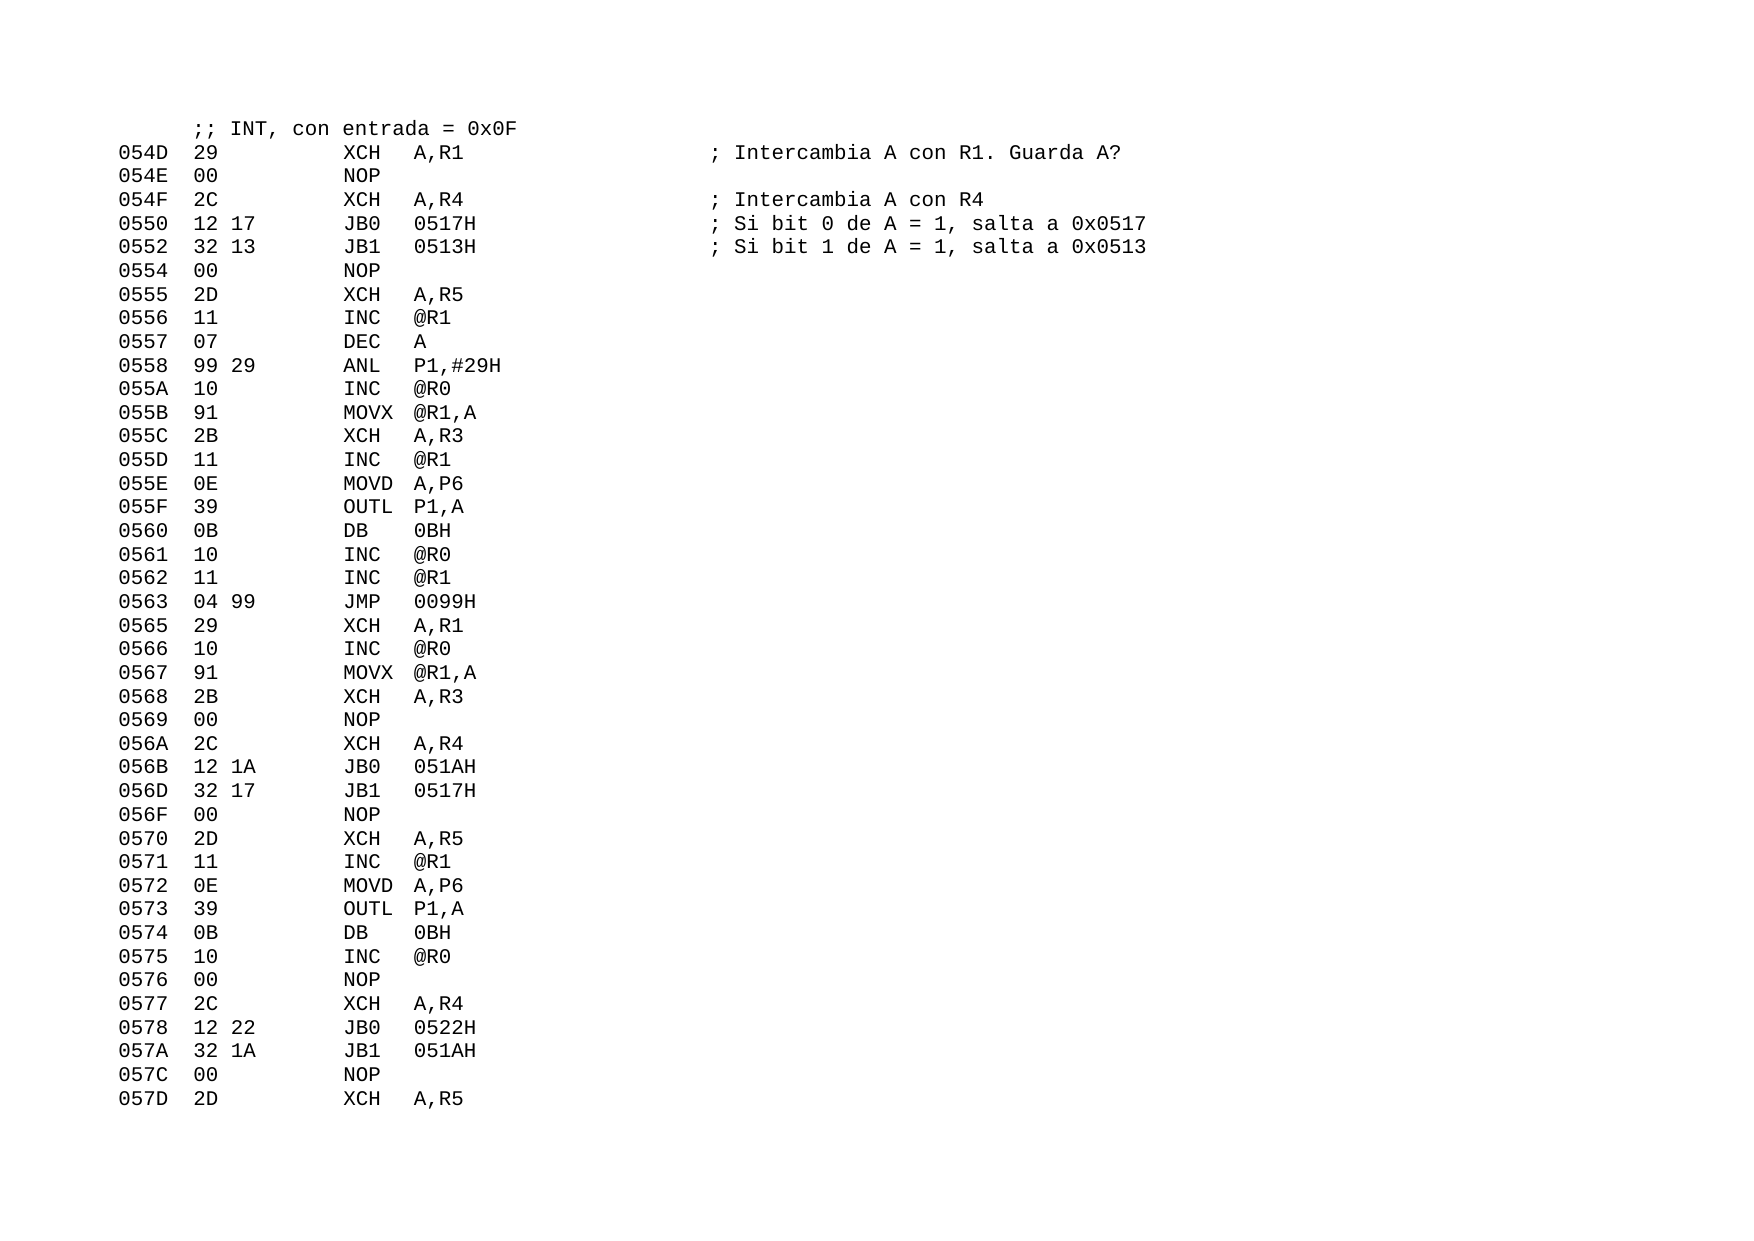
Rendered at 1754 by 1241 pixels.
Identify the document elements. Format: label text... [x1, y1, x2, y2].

text 0562 11 INC @R1 [118, 567, 1636, 591]
text 055A 10 INC @R0 [118, 378, 1636, 402]
text 057C 00 NOP [118, 1064, 1636, 1088]
text 0565 29 XCH A,R1 [118, 615, 1636, 638]
text 0571 11 INC @R1 [118, 851, 1636, 875]
text 0558 99 29 ANL P1,#29H [118, 354, 1636, 378]
text 056A 2C XCH A,R4 [118, 733, 1636, 757]
text 054E 00 NOP [118, 165, 1636, 189]
text 0561 10 INC @R0 [118, 544, 1636, 567]
text 0554 00 NOP [118, 260, 1636, 284]
text 0552 32 13 JB1 0513H ; Si bit 1 de A = 1, salta a 0x0513 [118, 236, 1636, 260]
text 054D 29 XCH A,R1 ; Intercambia A con R1. Guarda A? [118, 142, 1636, 165]
text 0555 2D XCH A,R5 [118, 284, 1636, 307]
text 0563 04 99 JMP 0099H [118, 591, 1636, 615]
text 0572 0E MOVD A,P6 [118, 875, 1636, 898]
text 057D 2D XCH A,R5 [118, 1088, 1636, 1111]
text 055F 39 OUTL P1,A [118, 496, 1636, 520]
text 057A 32 1A JB1 051AH [118, 1040, 1636, 1064]
text 055C 2B XCH A,R3 [118, 426, 1636, 449]
text 0573 39 OUTL P1,A [118, 898, 1636, 922]
text 0575 10 INC @R0 [118, 946, 1636, 969]
text 0570 2D XCH A,R5 [118, 827, 1636, 851]
text 0578 12 22 JB0 0522H [118, 1017, 1636, 1040]
text 0556 11 INC @R1 [118, 307, 1636, 331]
text 0567 91 MOVX @R1,A [118, 662, 1636, 686]
text 055E 0E MOVD A,P6 [118, 473, 1636, 496]
text 056B 12 1A JB0 051AH [118, 757, 1636, 780]
text 0566 10 INC @R0 [118, 638, 1636, 662]
text ;; INT, con entrada = 0x0F [118, 118, 1636, 142]
text 056F 00 NOP [118, 804, 1636, 827]
text 056D 32 17 JB1 0517H [118, 780, 1636, 804]
text 055D 11 INC @R1 [118, 449, 1636, 473]
text 0557 07 DEC A [118, 331, 1636, 354]
text 0550 12 17 JB0 0517H ; Si bit 0 de A = 1, salta a 0x0517 [118, 213, 1636, 236]
text 0569 00 NOP [118, 709, 1636, 733]
text 0574 0B DB 0BH [118, 922, 1636, 946]
text 054F 2C XCH A,R4 ; Intercambia A con R4 [118, 189, 1636, 213]
text 055B 91 MOVX @R1,A [118, 402, 1636, 426]
text 0576 00 NOP [118, 969, 1636, 993]
text 0568 2B XCH A,R3 [118, 686, 1636, 709]
text 0560 0B DB 0BH [118, 520, 1636, 544]
text 0577 2C XCH A,R4 [118, 993, 1636, 1017]
